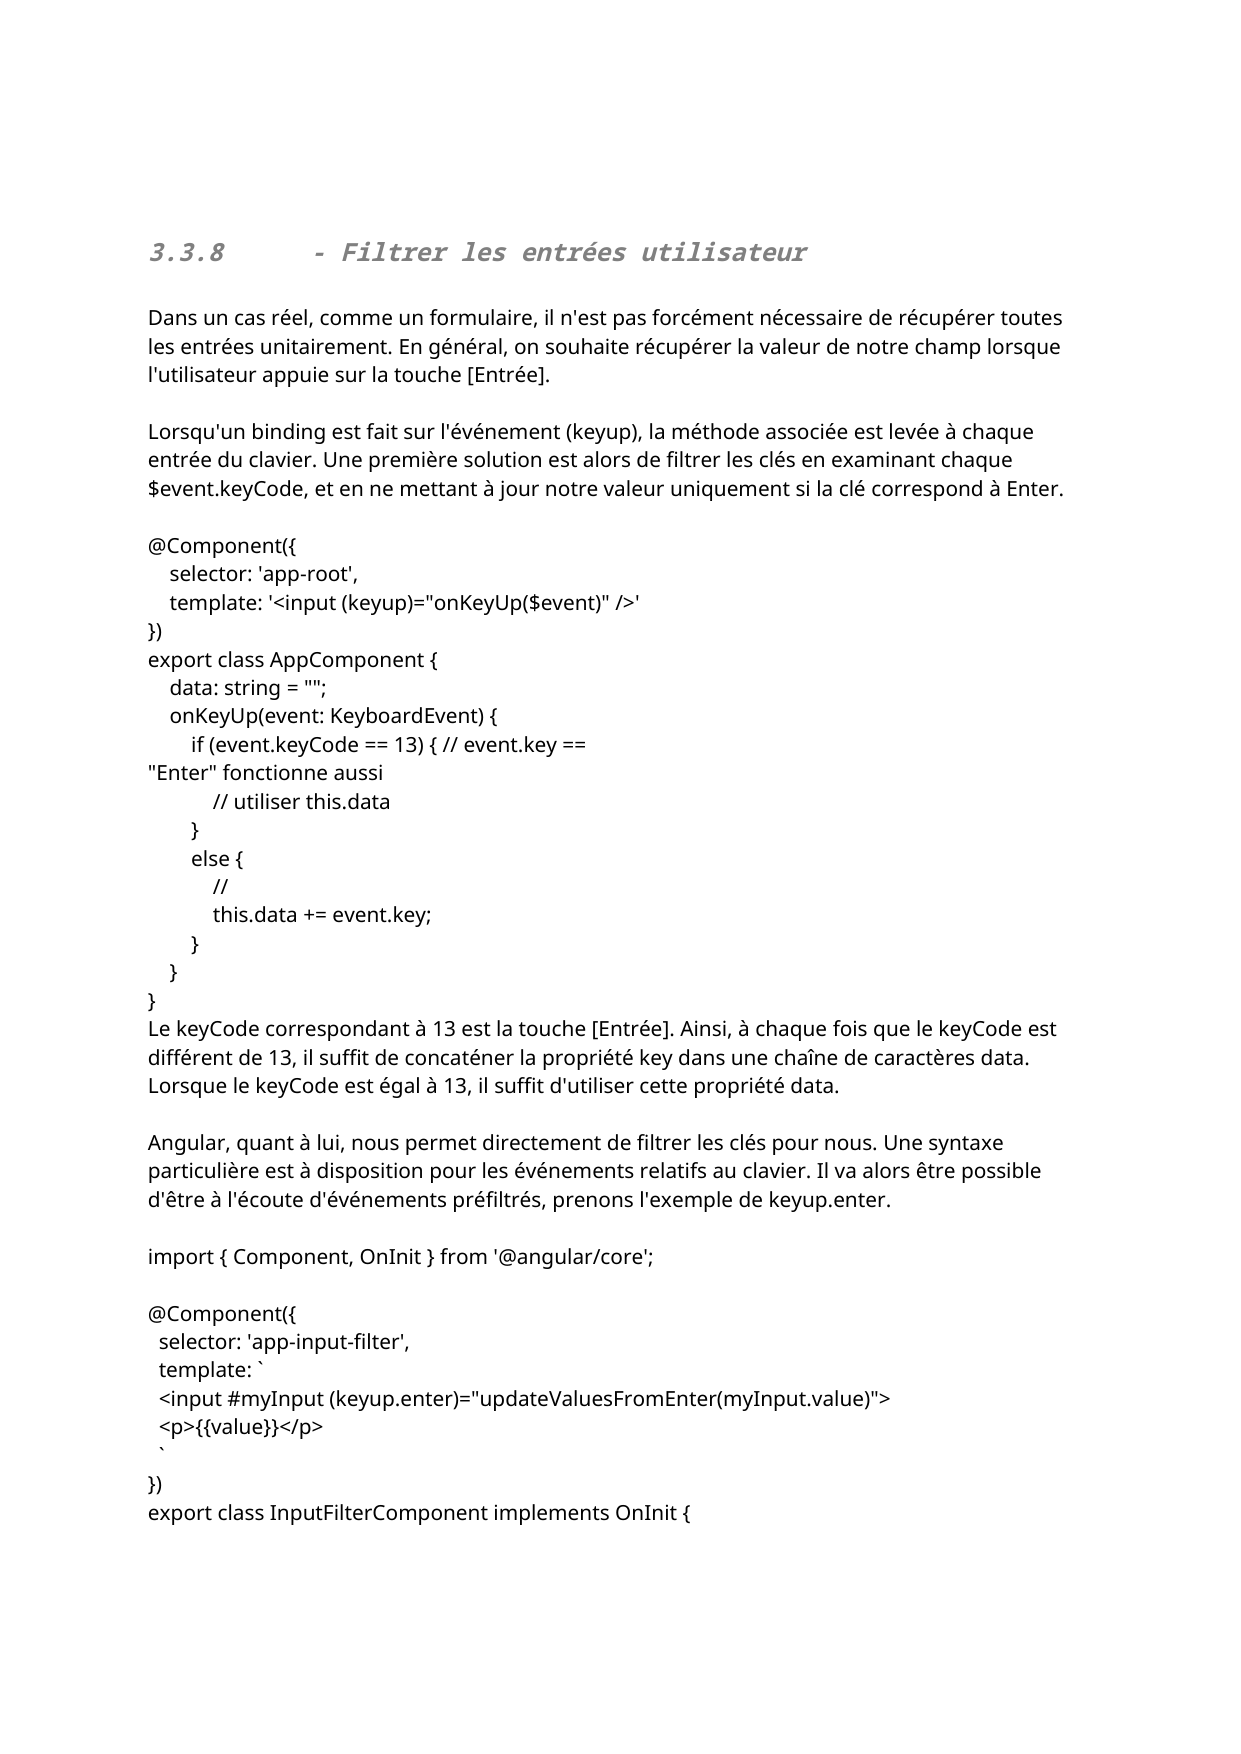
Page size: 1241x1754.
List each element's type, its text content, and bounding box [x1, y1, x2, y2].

text Lorsqu'un binding est fait sur l'événement (keyup), la méthode associée est levée à chaque entrée du clavier. Une première solution est alors de filtrer les clés en examinant chaque $event.keyCode, et en ne mettant à jour notre valeur uniquement si la clé correspond à Enter. [148, 417, 1092, 502]
text selector: 'app-root', [148, 559, 1092, 588]
text ` [148, 1441, 1092, 1469]
subtitle - Filtrer les entrées utilisateur [148, 235, 1092, 269]
text <input #myInput (keyup.enter)="updateValuesFromEnter(myInput.value)"> [148, 1384, 1092, 1412]
text // utiliser this.data [148, 787, 1092, 815]
text else { [148, 844, 1092, 872]
text } [148, 986, 1092, 1014]
text <p>{{value}}</p> [148, 1412, 1092, 1441]
text } [148, 815, 1092, 844]
text @Component({ [148, 531, 1092, 559]
text export class AppComponent { [148, 645, 1092, 673]
text template: '<input (keyup)="onKeyUp($event)" />' [148, 588, 1092, 616]
text if (event.keyCode == 13) { // event.key == [148, 730, 1092, 758]
text Dans un cas réel, comme un formulaire, il n'est pas forcément nécessaire de récupérer toutes les entrées unitairement. En général, on souhaite récupérer la valeur de notre champ lorsque l'utilisateur appuie sur la touche [Entrée]. [148, 303, 1092, 389]
text template: ` [148, 1356, 1092, 1384]
text } [148, 957, 1092, 986]
text export class InputFilterComponent implements OnInit { [148, 1498, 1092, 1526]
text @Component({ [148, 1299, 1092, 1327]
text }) [148, 616, 1092, 645]
text selector: 'app-input-filter', [148, 1327, 1092, 1356]
text Le keyCode correspondant à 13 est la touche [Entrée]. Ainsi, à chaque fois que le keyCode est différent de 13, il suffit de concaténer la propriété key dans une chaîne de caractères data. Lorsque le keyCode est égal à 13, il suffit d'utiliser cette propriété data. [148, 1014, 1092, 1100]
text // [148, 872, 1092, 901]
text onKeyUp(event: KeyboardEvent) { [148, 702, 1092, 730]
text "Enter" fonctionne aussi [148, 758, 1092, 787]
text this.data += event.key; [148, 901, 1092, 929]
text data: string = ""; [148, 673, 1092, 702]
text }) [148, 1469, 1092, 1498]
text import { Component, OnInit } from '@angular/core'; [148, 1242, 1092, 1270]
text } [148, 929, 1092, 957]
text Angular, quant à lui, nous permet directement de filtrer les clés pour nous. Une syntaxe particulière est à disposition pour les événements relatifs au clavier. Il va alors être possible d'être à l'écoute d'événements préfiltrés, prenons l'exemple de keyup.enter. [148, 1128, 1092, 1213]
